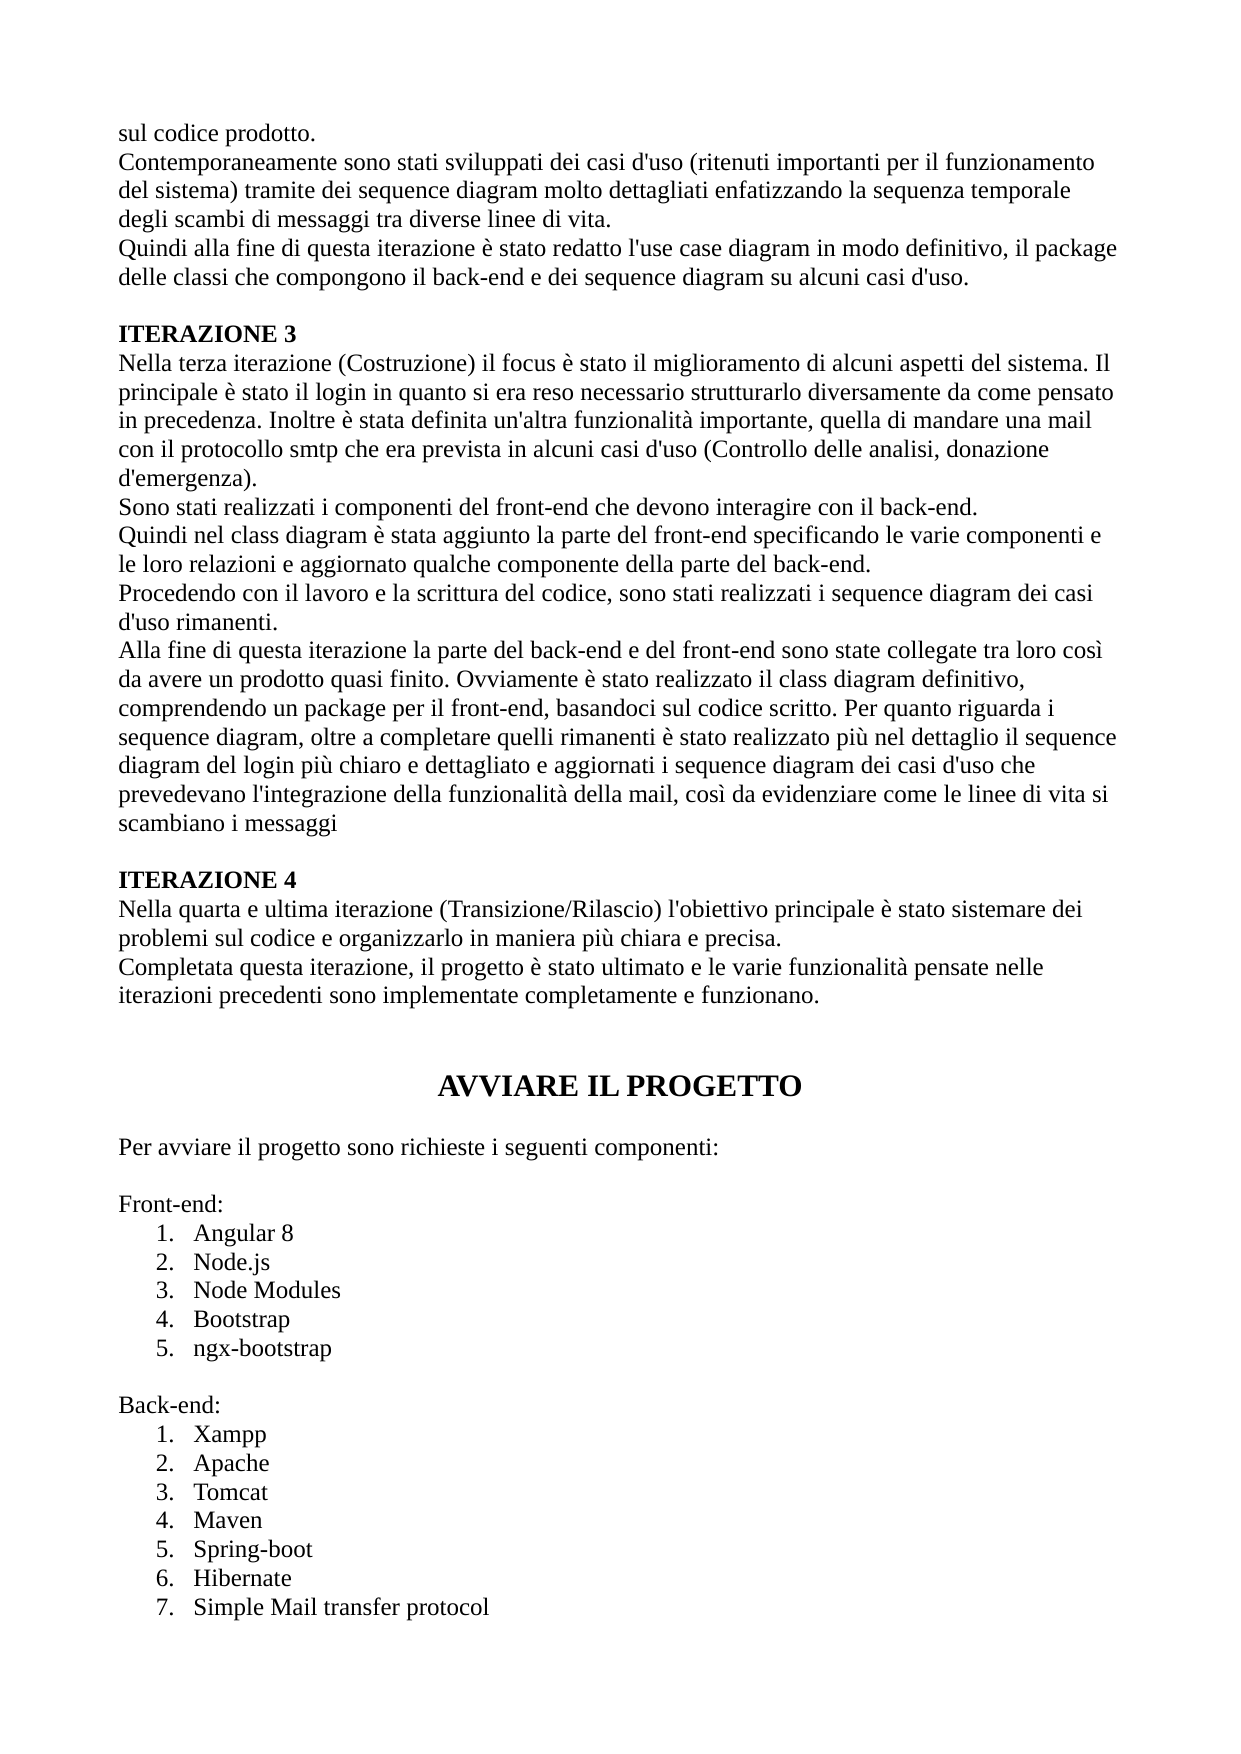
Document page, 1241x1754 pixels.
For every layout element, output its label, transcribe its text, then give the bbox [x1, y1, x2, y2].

list Spring-boot [156, 1534, 1122, 1563]
list Node Modules [156, 1275, 1122, 1304]
text Alla fine di questa iterazione la parte del back-end e del front-end sono state collegate tra loro così da avere un prodotto quasi finito. Ovviamente è stato realizzato il class diagram definitivo, comprendendo un package per il front-end, basandoci sul codice scritto. Per quanto riguarda i sequence diagram, oltre a completare quelli rimanenti è stato realizzato più nel dettaglio il sequence diagram del login più chiaro e dettagliato e aggiornati i sequence diagram dei casi d'uso che prevedevano l'integrazione della funzionalità della mail, così da evidenziare come le linee di vita si scambiano i messaggi [118, 636, 1122, 837]
text ITERAZIONE 4 [118, 866, 1122, 894]
text Nella quarta e ultima iterazione (Transizione/Rilascio) l'obiettivo principale è stato sistemare dei problemi sul codice e organizzarlo in maniera più chiara e precisa. [118, 894, 1122, 952]
list Node.js [156, 1247, 1122, 1275]
text Back-end: [118, 1390, 1122, 1419]
text Quindi alla fine di questa iterazione è stato redatto l'use case diagram in modo definitivo, il package delle classi che compongono il back-end e dei sequence diagram su alcuni casi d'uso. [118, 233, 1122, 291]
text Sono stati realizzati i componenti del front-end che devono interagire con il back-end. [118, 492, 1122, 521]
list Maven [156, 1505, 1122, 1534]
text Front-end: [118, 1189, 1122, 1218]
list Tomcat [156, 1477, 1122, 1505]
list Apache [156, 1448, 1122, 1477]
text Contemporaneamente sono stati sviluppati dei casi d'uso (ritenuti importanti per il funzionamento del sistema) tramite dei sequence diagram molto dettagliati enfatizzando la sequenza temporale degli scambi di messaggi tra diverse linee di vita. [118, 147, 1122, 233]
text Per avviare il progetto sono richieste i seguenti componenti: [118, 1132, 1122, 1160]
text AVVIARE IL PROGETTO [118, 1067, 1122, 1103]
text sul codice prodotto. [118, 118, 1122, 147]
text Procedendo con il lavoro e la scrittura del codice, sono stati realizzati i sequence diagram dei casi d'uso rimanenti. [118, 578, 1122, 636]
list Simple Mail transfer protocol [156, 1592, 1122, 1620]
list Xampp [156, 1419, 1122, 1448]
text ITERAZIONE 3 [118, 319, 1122, 348]
list ngx-bootstrap [156, 1333, 1122, 1362]
text Quindi nel class diagram è stata aggiunto la parte del front-end specificando le varie componenti e le loro relazioni e aggiornato qualche componente della parte del back-end. [118, 521, 1122, 578]
list Hibernate [156, 1563, 1122, 1592]
text Completata questa iterazione, il progetto è stato ultimato e le varie funzionalità pensate nelle iterazioni precedenti sono implementate completamente e funzionano. [118, 952, 1122, 1009]
text Nella terza iterazione (Costruzione) il focus è stato il miglioramento di alcuni aspetti del sistema. Il principale è stato il login in quanto si era reso necessario strutturarlo diversamente da come pensato in precedenza. Inoltre è stata definita un'altra funzionalità importante, quella di mandare una mail con il protocollo smtp che era prevista in alcuni casi d'uso (Controllo delle analisi, donazione d'emergenza). [118, 348, 1122, 492]
list Angular 8 [156, 1218, 1122, 1247]
list Bootstrap [156, 1304, 1122, 1333]
